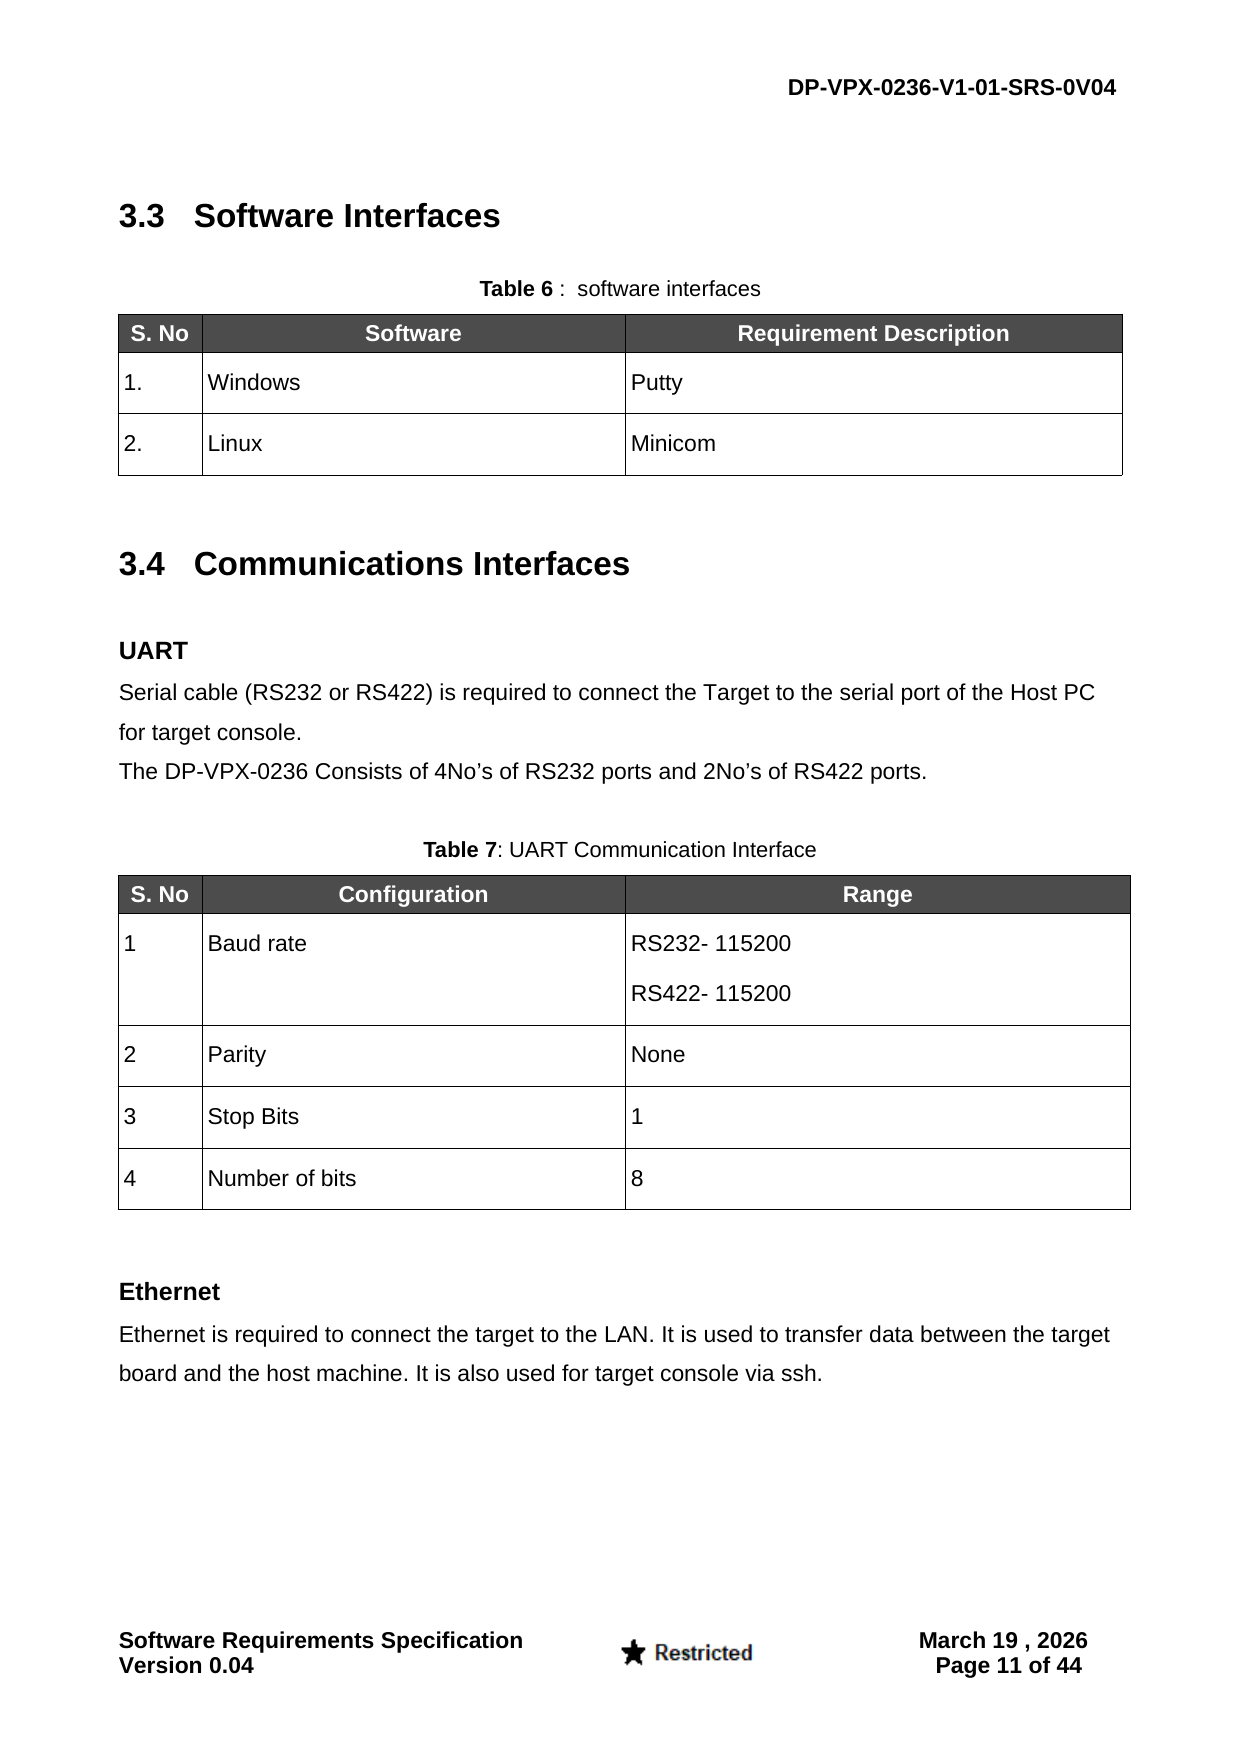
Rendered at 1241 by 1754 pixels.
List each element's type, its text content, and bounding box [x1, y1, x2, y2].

table_cell 4 [119, 1149, 202, 1209]
table_cell 1 [119, 914, 202, 1024]
table_cell 1 [626, 1087, 1130, 1148]
table_header Software [203, 315, 625, 352]
table_header Configuration [203, 876, 625, 913]
text Ethernet is required to connect the target to the LAN. It is used to transfer data between the target board and the host machine. It is also used for target console via ssh. [118, 1321, 1122, 1386]
table_cell 1. [119, 353, 202, 413]
text Serial cable (RS232 or RS422) is required to connect the Target to the serial port of the Host PC for target console. [118, 679, 1122, 745]
table_cell Number of bits [203, 1149, 625, 1209]
table_cell 2. [119, 414, 202, 475]
table_cell Windows [203, 353, 625, 413]
table_cell RS232- 115200 RS422- 115200 [626, 914, 1130, 1024]
text Ethernet [118, 1277, 1122, 1306]
table_cell None [626, 1026, 1130, 1086]
text Table 7: UART Communication Interface [118, 837, 1122, 862]
table_cell Linux [203, 414, 625, 475]
table_header Range [626, 876, 1130, 913]
table_header S. No [119, 315, 202, 352]
table_cell Parity [203, 1026, 625, 1086]
table_header Requirement Description [626, 315, 1122, 352]
picture [611, 1630, 766, 1675]
table_cell Minicom [626, 414, 1122, 475]
text The DP-VPX-0236 Consists of 4No’s of RS232 ports and 2No’s of RS422 ports. [118, 758, 1122, 784]
table_cell 8 [626, 1149, 1130, 1209]
text Table 6 : software interfaces [118, 276, 1122, 301]
subtitle Communications Interfaces [118, 543, 1122, 582]
table_cell Putty [626, 353, 1122, 413]
table_cell 3 [119, 1087, 202, 1148]
table_cell Stop Bits [203, 1087, 625, 1148]
text UART [118, 636, 1122, 665]
subtitle Software Interfaces [118, 196, 1122, 234]
table_cell Baud rate [203, 914, 625, 1024]
table_header S. No [119, 876, 202, 913]
table_cell 2 [119, 1026, 202, 1086]
